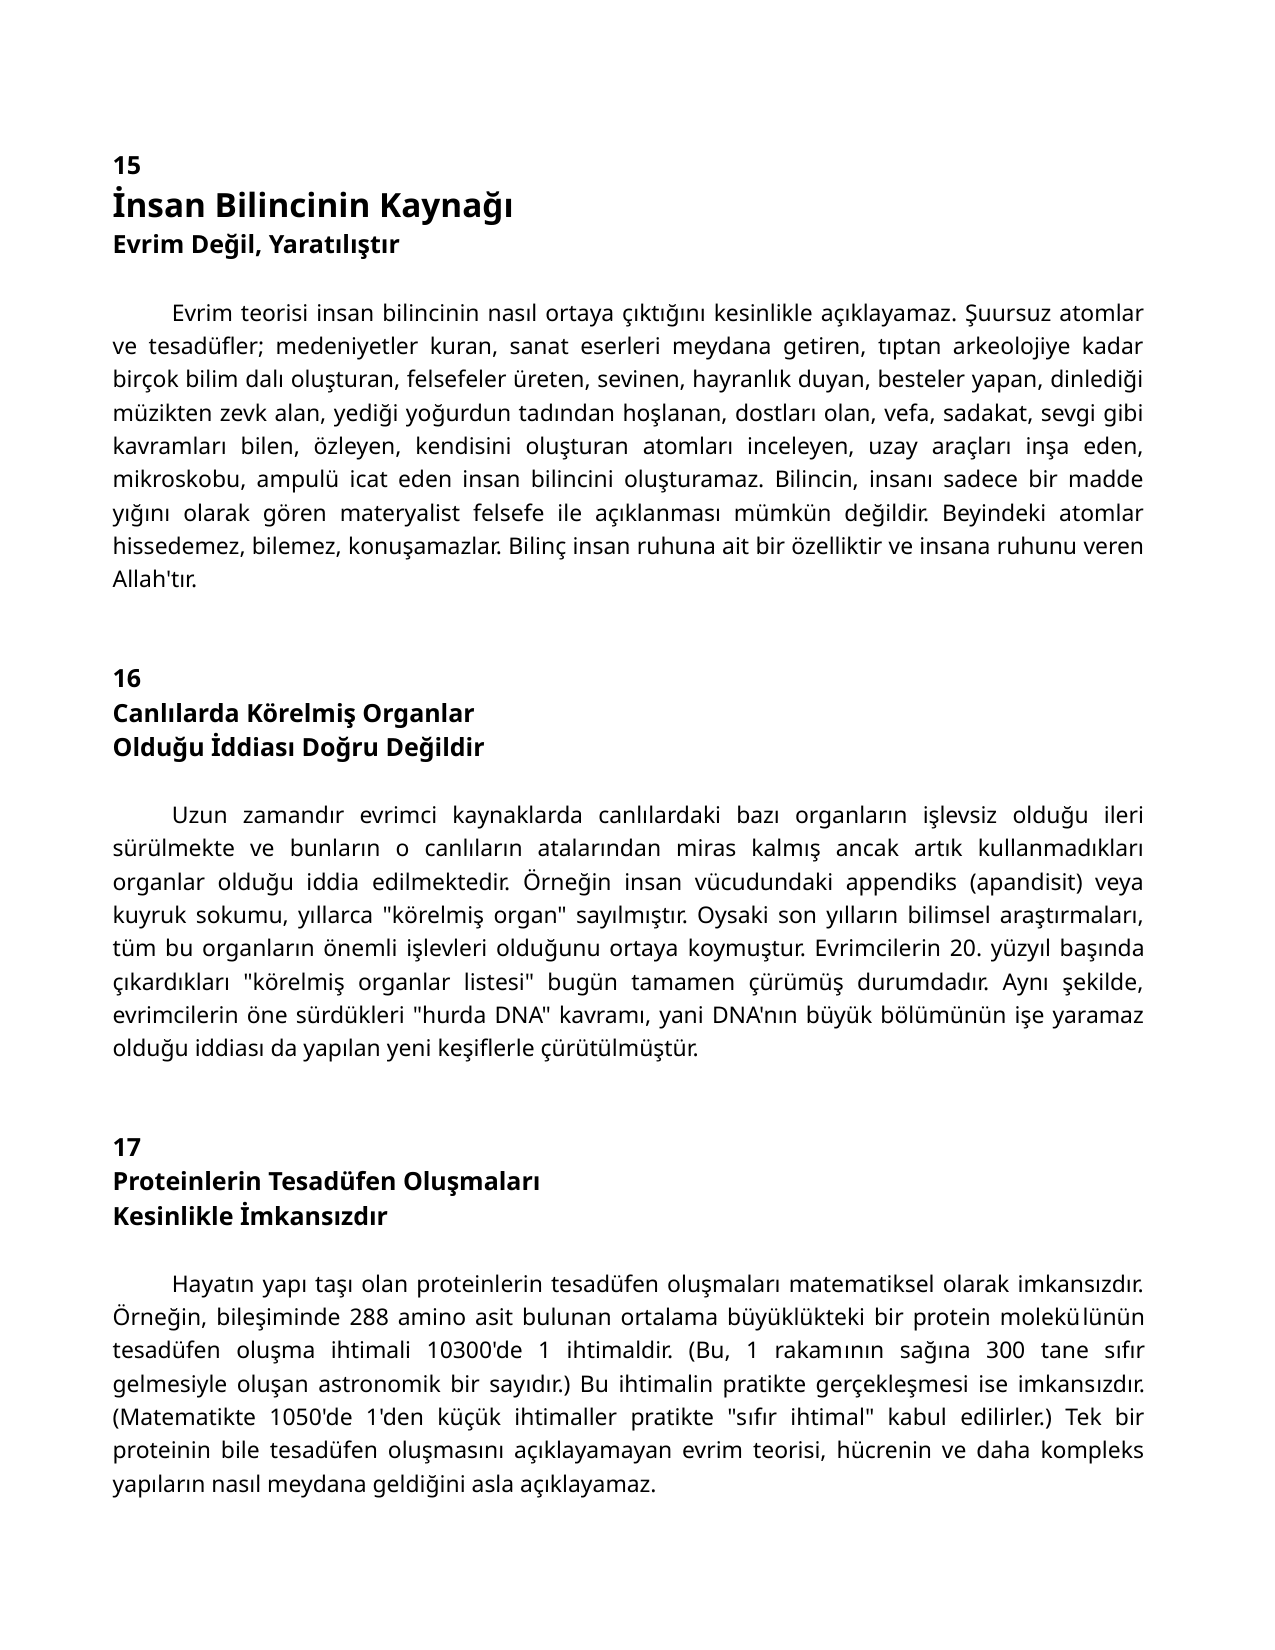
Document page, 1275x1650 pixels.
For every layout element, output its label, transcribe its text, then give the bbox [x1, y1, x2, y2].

text Canlılarda Körelmiş Organlar [112, 695, 1162, 729]
text Hayatın yapı taşı olan proteinlerin tesadüfen oluşmaları matematiksel olarak imkansızdır. Örneğin, bileşiminde 288 amino asit bulunan ortalama büyüklükteki bir protein molekülünün tesadüfen oluşma ihtimali 10300'de 1 ihtimaldir. (Bu, 1 rakamının sağına 300 tane sıfır gelmesiyle oluşan astronomik bir sayıdır.) Bu ihtimalin pratikte gerçekleşmesi ise imkansızdır. (Matematikte 1050'de 1'den küçük ihtimaller pratikte "sıfır ihtimal" kabul edilirler.) Tek bir proteinin bile tesadüfen oluşmasını açıklayamayan evrim teorisi, hücrenin ve daha kompleks yapıların nasıl meydana geldiğini asla açıklayamaz. [112, 1266, 1145, 1499]
text Evrim teorisi insan bilincinin nasıl ortaya çıktığını kesinlikle açıklayamaz. Şuursuz atomlar ve tesadüfler; medeniyetler kuran, sanat eserleri meydana getiren, tıptan arkeolojiye kadar birçok bilim dalı oluşturan, felsefeler üreten, sevinen, hayranlık duyan, besteler yapan, dinlediği müzikten zevk alan, yediği yoğurdun tadından hoşlanan, dostları olan, vefa, sadakat, sevgi gibi kavramları bilen, özleyen, kendisini oluşturan atomları inceleyen, uzay araçları inşa eden, mikroskobu, ampulü icat eden insan bilincini oluşturamaz. Bilincin, insanı sadece bir madde yığını olarak gören materyalist felsefe ile açıklanması mümkün değildir. Beyindeki atomlar hissedemez, bilemez, konuşamazlar. Bilinç insan ruhuna ait bir özelliktir ve insana ruhunu veren Allah'tır. [112, 294, 1145, 594]
text İnsan Bilincinin Kaynağı [112, 182, 1162, 227]
text 15 [112, 148, 1162, 182]
text Proteinlerin Tesadüfen Oluşmaları [112, 1164, 1162, 1198]
text 16 [112, 661, 1162, 695]
text Olduğu İddiası Doğru Değildir [112, 729, 1162, 763]
text Evrim Değil, Yaratılıştır [112, 227, 1162, 261]
text Kesinlikle İmkansızdır [112, 1198, 1162, 1232]
text 17 [112, 1130, 1162, 1164]
text Uzun zamandır evrimci kaynaklarda canlılardaki bazı organların işlevsiz olduğu ileri sürülmekte ve bunların o canlıların atalarından miras kalmış ancak artık kullanmadıkları organlar olduğu iddia edilmektedir. Örneğin insan vücudundaki appendiks (apandisit) veya kuyruk sokumu, yıllarca "körelmiş organ" sayılmıştır. Oysaki son yılların bilimsel araştırmaları, tüm bu organların önemli işlevleri olduğunu ortaya koymuştur. Evrimcilerin 20. yüzyıl başında çıkardıkları "körelmiş organlar listesi" bugün tamamen çürümüş durumdadır. Aynı şekilde, evrimcilerin öne sürdükleri "hurda DNA" kavramı, yani DNA'nın büyük bölümünün işe yaramaz olduğu iddiası da yapılan yeni keşiflerle çürütülmüştür. [112, 797, 1145, 1063]
